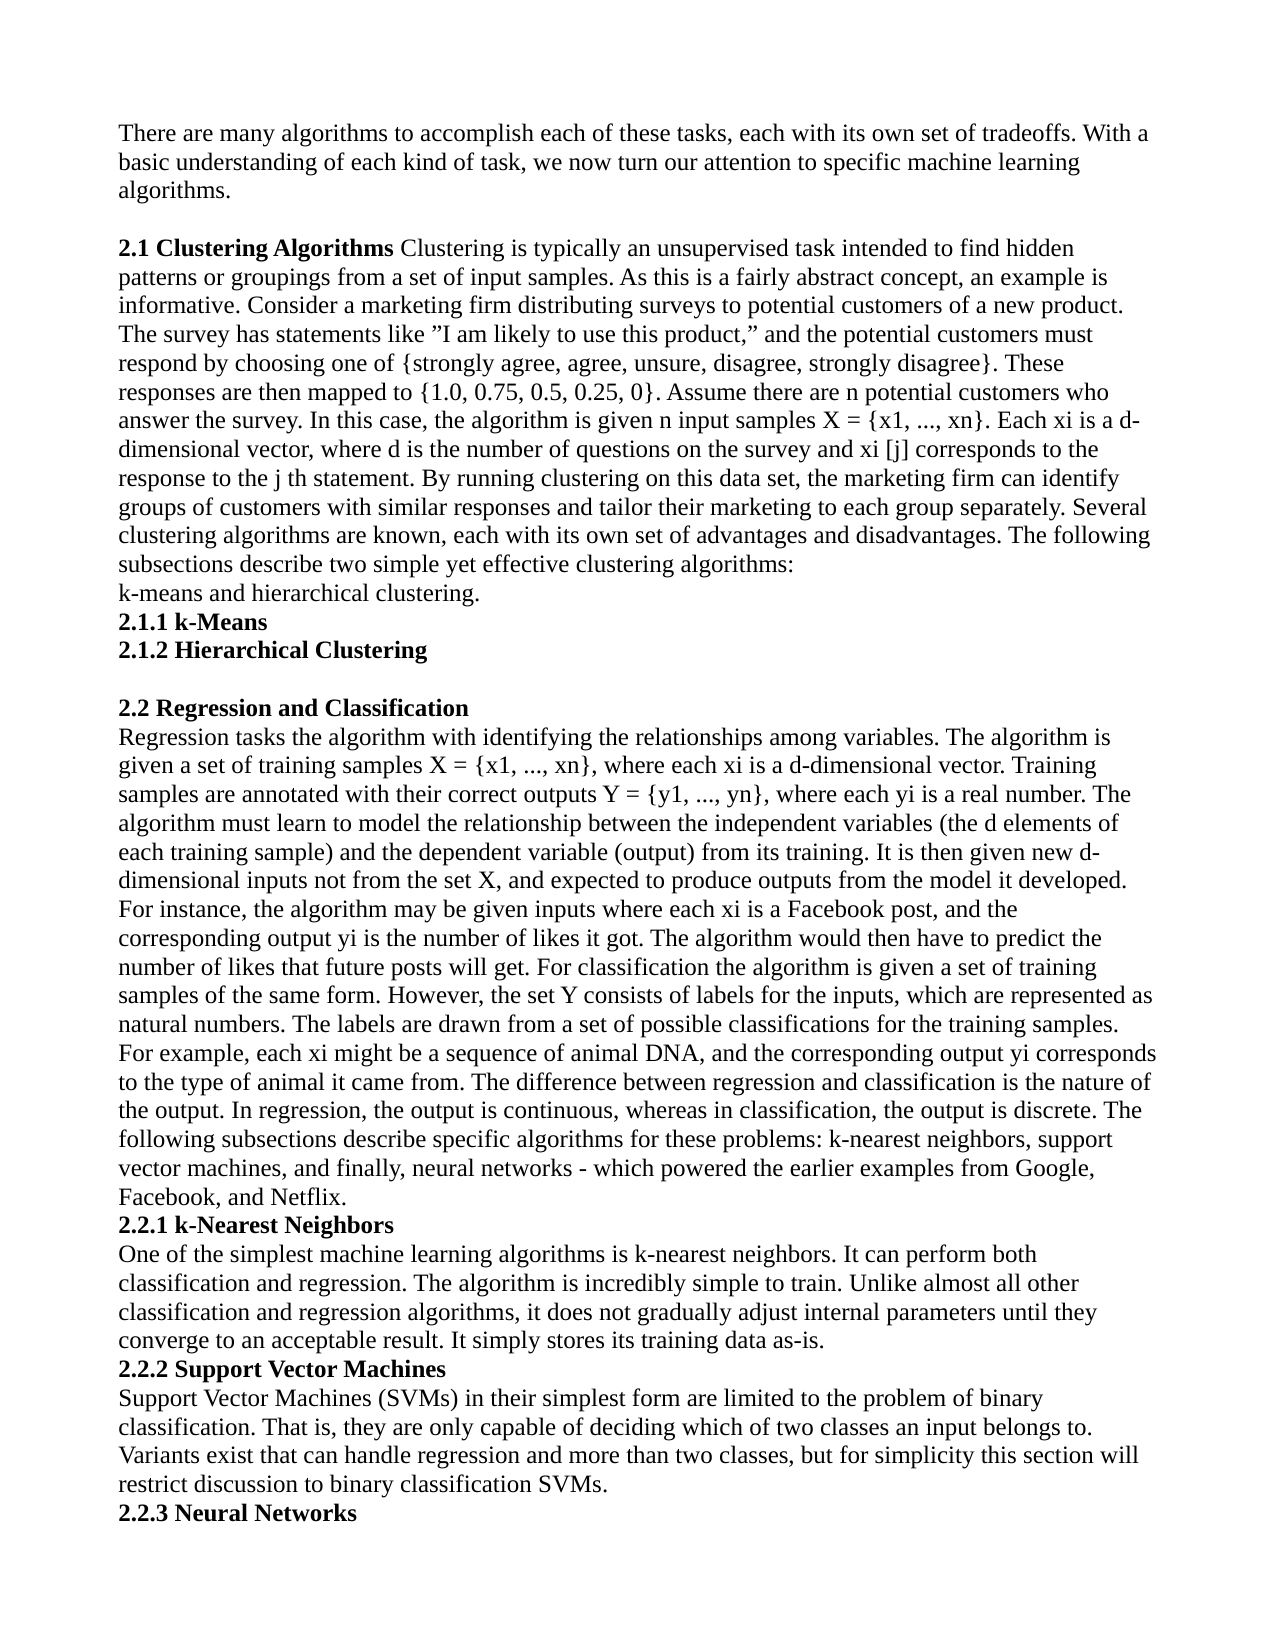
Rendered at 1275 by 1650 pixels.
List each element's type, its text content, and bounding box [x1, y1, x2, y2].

text 2.1 Clustering Algorithms Clustering is typically an unsupervised task intended to find hidden patterns or groupings from a set of input samples. As this is a fairly abstract concept, an example is informative. Consider a marketing firm distributing surveys to potential customers of a new product. The survey has statements like ”I am likely to use this product,” and the potential customers must respond by choosing one of {strongly agree, agree, unsure, disagree, strongly disagree}. These responses are then mapped to {1.0, 0.75, 0.5, 0.25, 0}. Assume there are n potential customers who answer the survey. In this case, the algorithm is given n input samples X = {x1, ..., xn}. Each xi is a d-dimensional vector, where d is the number of questions on the survey and xi [j] corresponds to the response to the j th statement. By running clustering on this data set, the marketing firm can identify groups of customers with similar responses and tailor their marketing to each group separately. Several clustering algorithms are known, each with its own set of advantages and disadvantages. The following subsections describe two simple yet effective clustering algorithms: [118, 233, 1157, 578]
text k-means and hierarchical clustering. [118, 578, 1157, 607]
text 2.2.3 Neural Networks [118, 1498, 1157, 1527]
text 2.2 Regression and Classification [118, 693, 1157, 722]
text There are many algorithms to accomplish each of these tasks, each with its own set of tradeoffs. With a basic understanding of each kind of task, we now turn our attention to specific machine learning algorithms. [118, 118, 1157, 204]
text 2.2.2 Support Vector Machines [118, 1354, 1157, 1383]
text Regression tasks the algorithm with identifying the relationships among variables. The algorithm is given a set of training samples X = {x1, ..., xn}, where each xi is a d-dimensional vector. Training samples are annotated with their correct outputs Y = {y1, ..., yn}, where each yi is a real number. The algorithm must learn to model the relationship between the independent variables (the d elements of each training sample) and the dependent variable (output) from its training. It is then given new d-dimensional inputs not from the set X, and expected to produce outputs from the model it developed. For instance, the algorithm may be given inputs where each xi is a Facebook post, and the corresponding output yi is the number of likes it got. The algorithm would then have to predict the number of likes that future posts will get. For classification the algorithm is given a set of training samples of the same form. However, the set Y consists of labels for the inputs, which are represented as natural numbers. The labels are drawn from a set of possible classifications for the training samples. For example, each xi might be a sequence of animal DNA, and the corresponding output yi corresponds to the type of animal it came from. The difference between regression and classification is the nature of the output. In regression, the output is continuous, whereas in classification, the output is discrete. The following subsections describe specific algorithms for these problems: k-nearest neighbors, support vector machines, and finally, neural networks - which powered the earlier examples from Google, Facebook, and Netflix. [118, 722, 1157, 1211]
text One of the simplest machine learning algorithms is k-nearest neighbors. It can perform both classification and regression. The algorithm is incredibly simple to train. Unlike almost all other classification and regression algorithms, it does not gradually adjust internal parameters until they converge to an acceptable result. It simply stores its training data as-is. [118, 1239, 1157, 1354]
text 2.1.1 k-Means [118, 607, 1157, 636]
text 2.2.1 k-Nearest Neighbors [118, 1211, 1157, 1239]
text 2.1.2 Hierarchical Clustering [118, 636, 1157, 664]
text Support Vector Machines (SVMs) in their simplest form are limited to the problem of binary classification. That is, they are only capable of deciding which of two classes an input belongs to. Variants exist that can handle regression and more than two classes, but for simplicity this section will restrict discussion to binary classification SVMs. [118, 1383, 1157, 1498]
